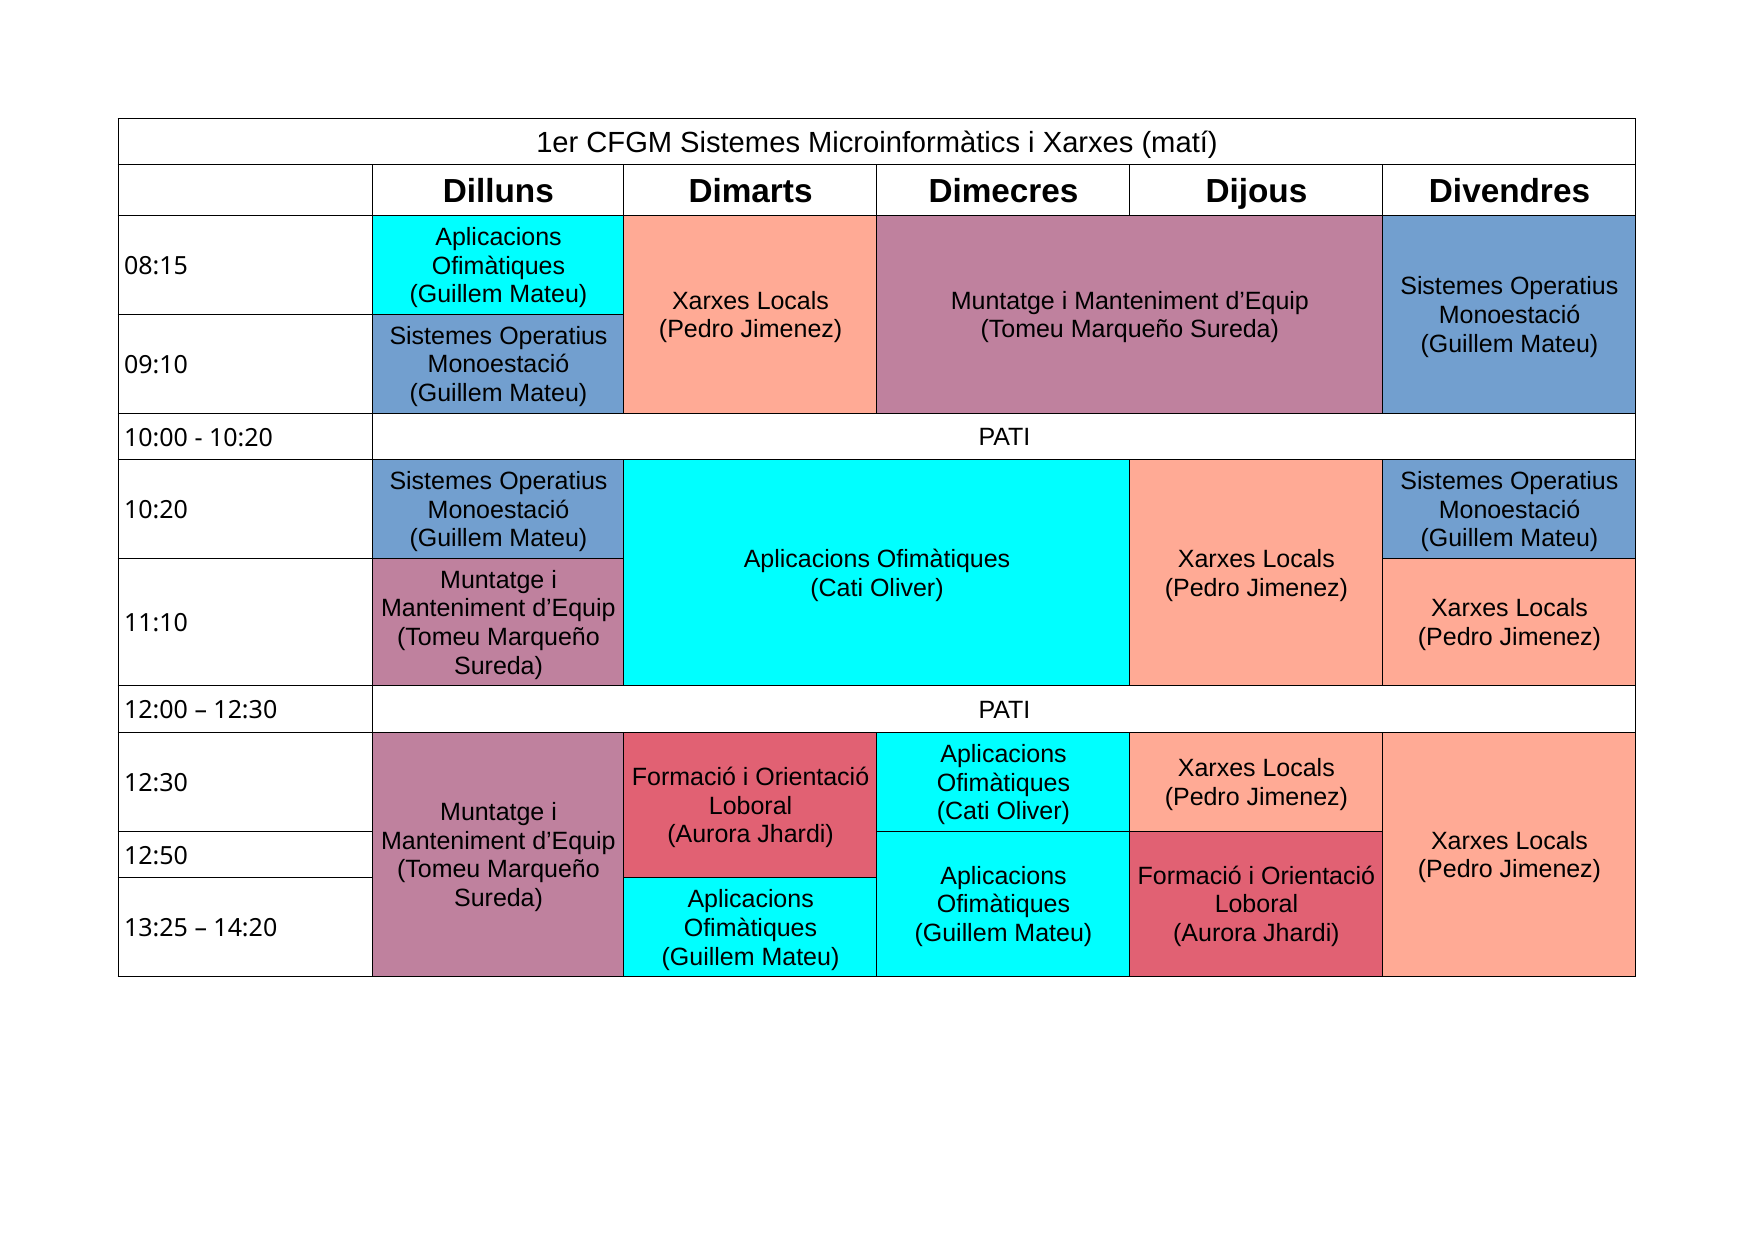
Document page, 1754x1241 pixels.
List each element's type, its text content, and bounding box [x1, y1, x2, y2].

table_cell 12:00 – 12:30 [119, 686, 372, 732]
table_cell Sistemes Operatius Monoestació (Guillem Mateu) [1383, 460, 1635, 558]
table_cell Xarxes Locals (Pedro Jimenez) [1130, 460, 1382, 685]
table_cell Sistemes Operatius Monoestació (Guillem Mateu) [373, 315, 623, 413]
table_cell Muntatge i Manteniment d’Equip (Tomeu Marqueño Sureda) [373, 559, 623, 685]
table_cell 10:20 [119, 460, 372, 558]
table_cell Aplicacions Ofimàtiques (Cati Oliver) [877, 733, 1129, 831]
table_cell Formació i Orientació Loboral (Aurora Jhardi) [624, 733, 876, 877]
table_cell 11:10 [119, 559, 372, 685]
table_cell [119, 165, 372, 215]
table_cell Formació i Orientació Loboral (Aurora Jhardi) [1130, 832, 1382, 976]
table_cell 12:30 [119, 733, 372, 831]
table_cell PATI [373, 686, 1635, 732]
table_cell Muntatge i Manteniment d’Equip (Tomeu Marqueño Sureda) [877, 216, 1382, 413]
table_cell Xarxes Locals (Pedro Jimenez) [1383, 559, 1635, 685]
table_cell Xarxes Locals (Pedro Jimenez) [1383, 733, 1635, 976]
table_cell Xarxes Locals (Pedro Jimenez) [1130, 733, 1382, 831]
table_cell 12:50 [119, 832, 372, 877]
table_cell PATI [373, 414, 1635, 459]
table_cell 08:15 [119, 216, 372, 314]
table_cell Aplicacions Ofimàtiques (Guillem Mateu) [877, 832, 1129, 976]
table_cell Sistemes Operatius Monoestació (Guillem Mateu) [1383, 216, 1635, 413]
table_cell Aplicacions Ofimàtiques (Cati Oliver) [624, 460, 1129, 685]
table_cell Divendres [1383, 165, 1635, 215]
table_cell Dimarts [624, 165, 876, 215]
table_cell Xarxes Locals (Pedro Jimenez) [624, 216, 876, 413]
table_cell Dilluns [373, 165, 623, 215]
table_cell 10:00 - 10:20 [119, 414, 372, 459]
table_cell 13:25 – 14:20 [119, 878, 372, 976]
table_cell Aplicacions Ofimàtiques (Guillem Mateu) [373, 216, 623, 314]
table_cell Dimecres [877, 165, 1129, 215]
table_cell Muntatge i Manteniment d’Equip (Tomeu Marqueño Sureda) [373, 733, 623, 976]
table_cell Aplicacions Ofimàtiques (Guillem Mateu) [624, 878, 876, 976]
table_cell 09:10 [119, 315, 372, 413]
table_cell Dijous [1130, 165, 1382, 215]
table_cell Sistemes Operatius Monoestació (Guillem Mateu) [373, 460, 623, 558]
table_header 1er CFGM Sistemes Microinformàtics i Xarxes (matí) [119, 119, 1635, 164]
